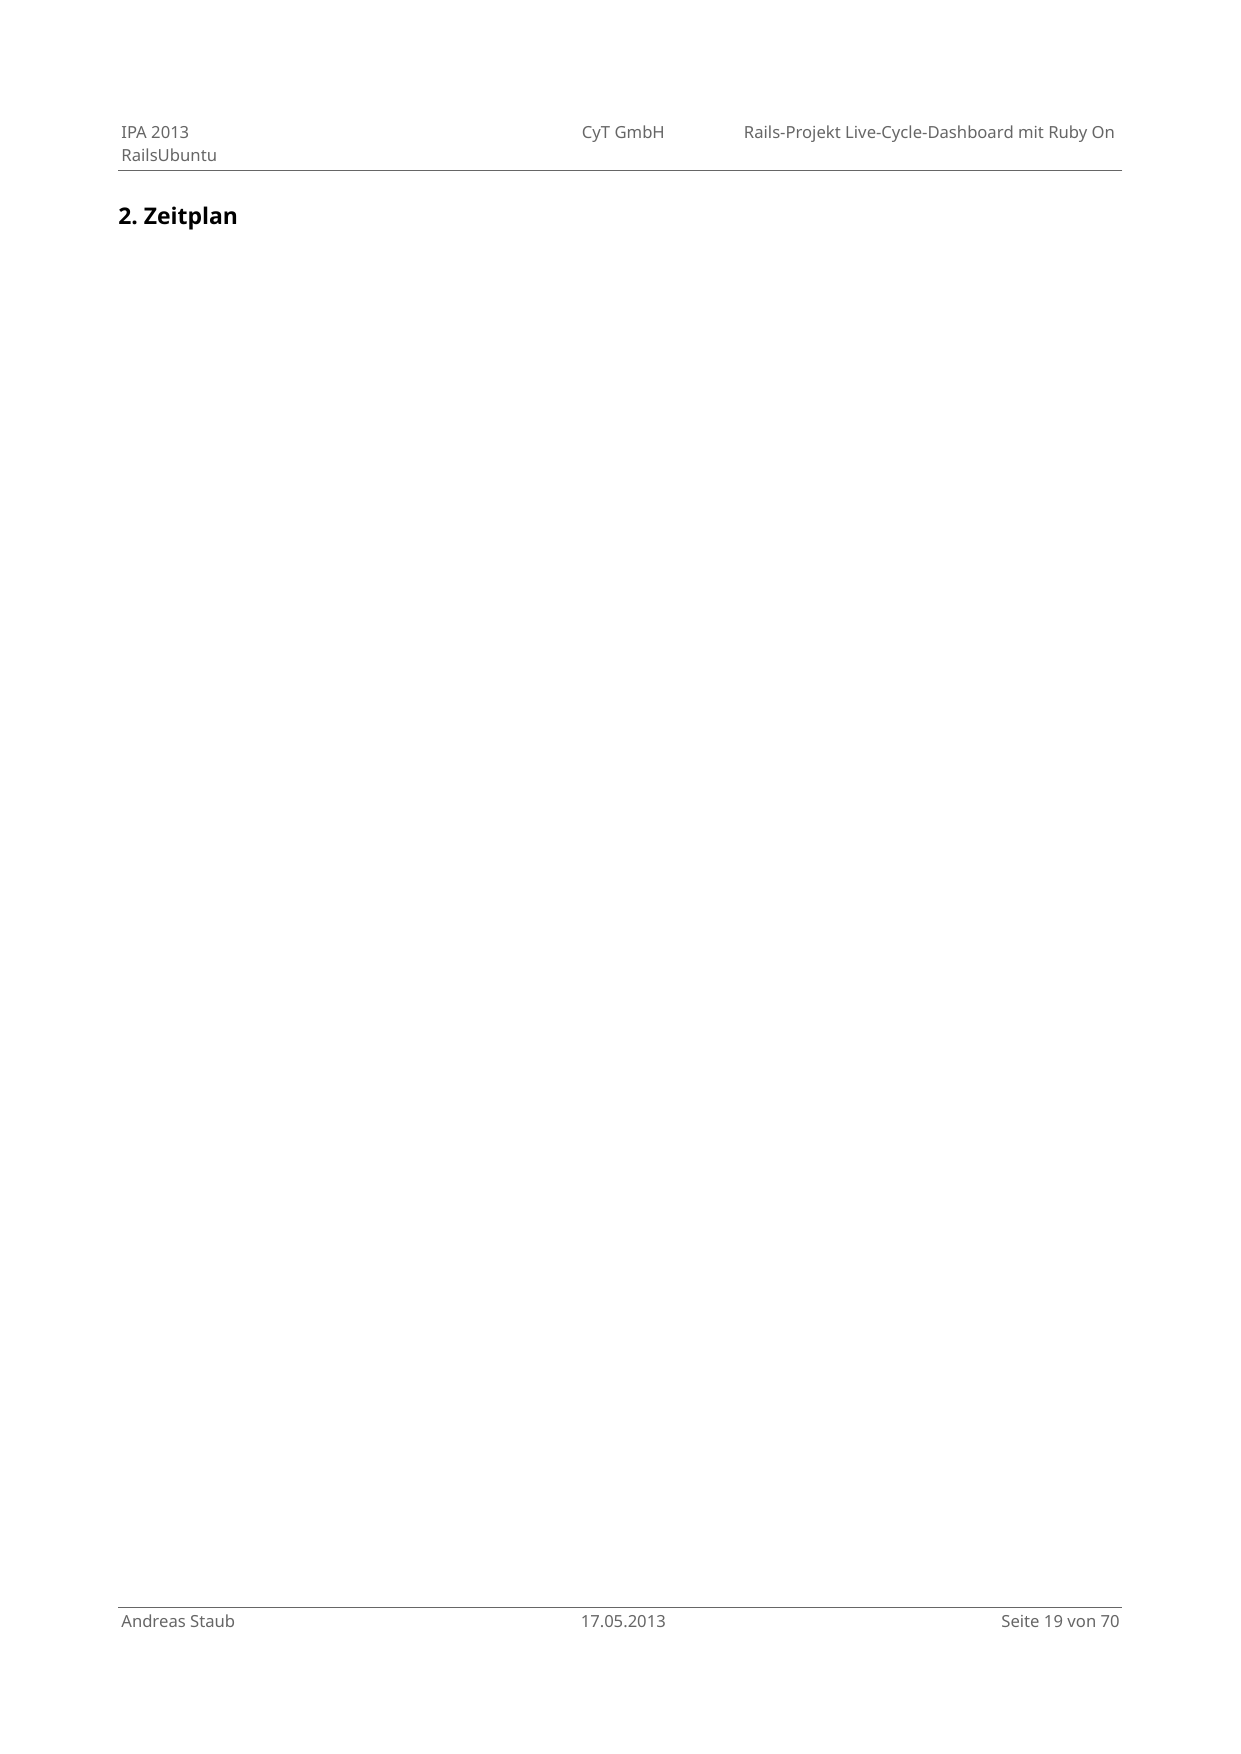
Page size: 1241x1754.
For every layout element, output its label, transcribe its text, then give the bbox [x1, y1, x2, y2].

text 2. Zeitplan [118, 200, 1122, 231]
